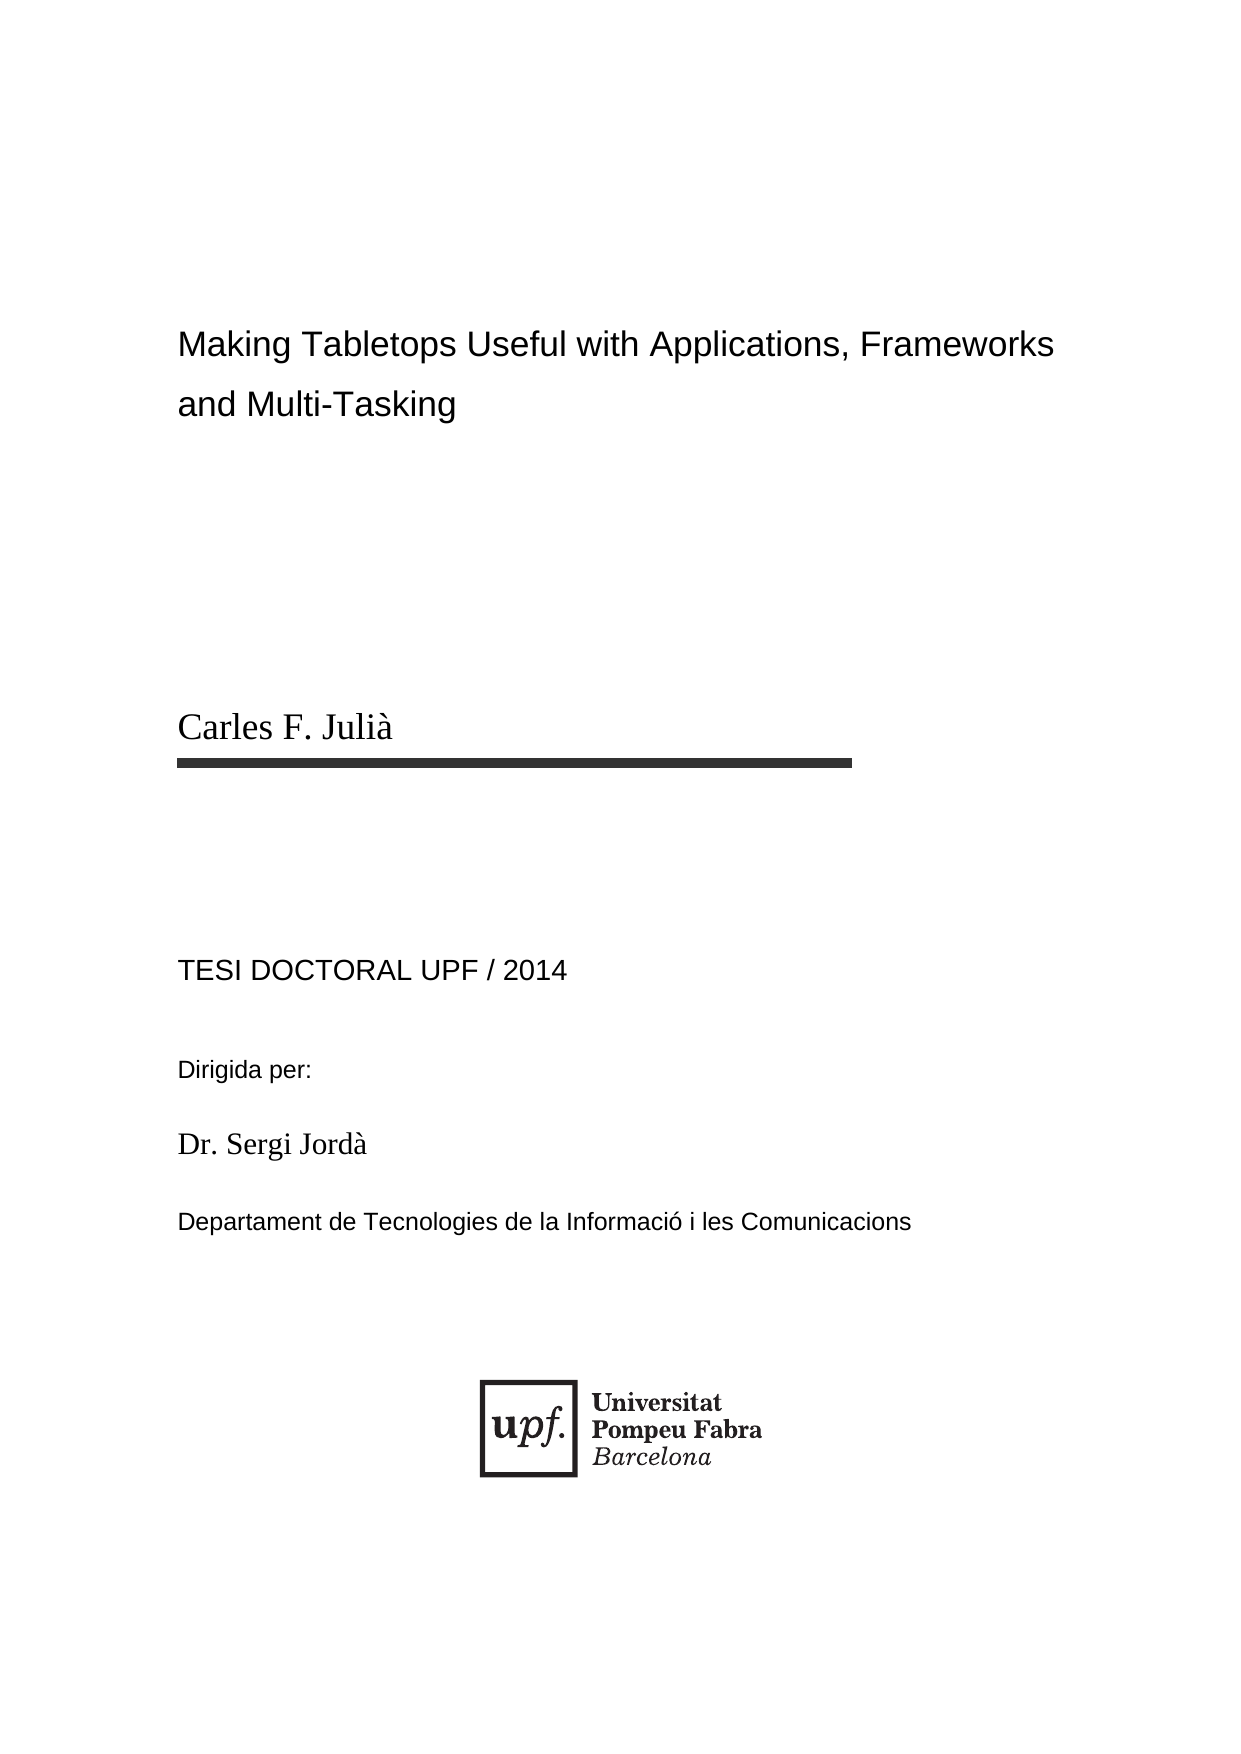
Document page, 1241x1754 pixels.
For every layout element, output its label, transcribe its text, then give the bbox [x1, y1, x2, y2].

text Departament de Tecnologies de la Informació i les Comunicacions [177, 1208, 1063, 1236]
text Dirigida per: [177, 1056, 1063, 1084]
text Dr. Sergi Jordà [177, 1127, 1063, 1161]
text TESI DOCTORAL UPF / 2014 [177, 954, 1063, 986]
text Carles F. Julià [177, 706, 1063, 747]
text Making Tabletops Useful with Applications, Frameworks and Multi-Tasking [177, 325, 1063, 424]
